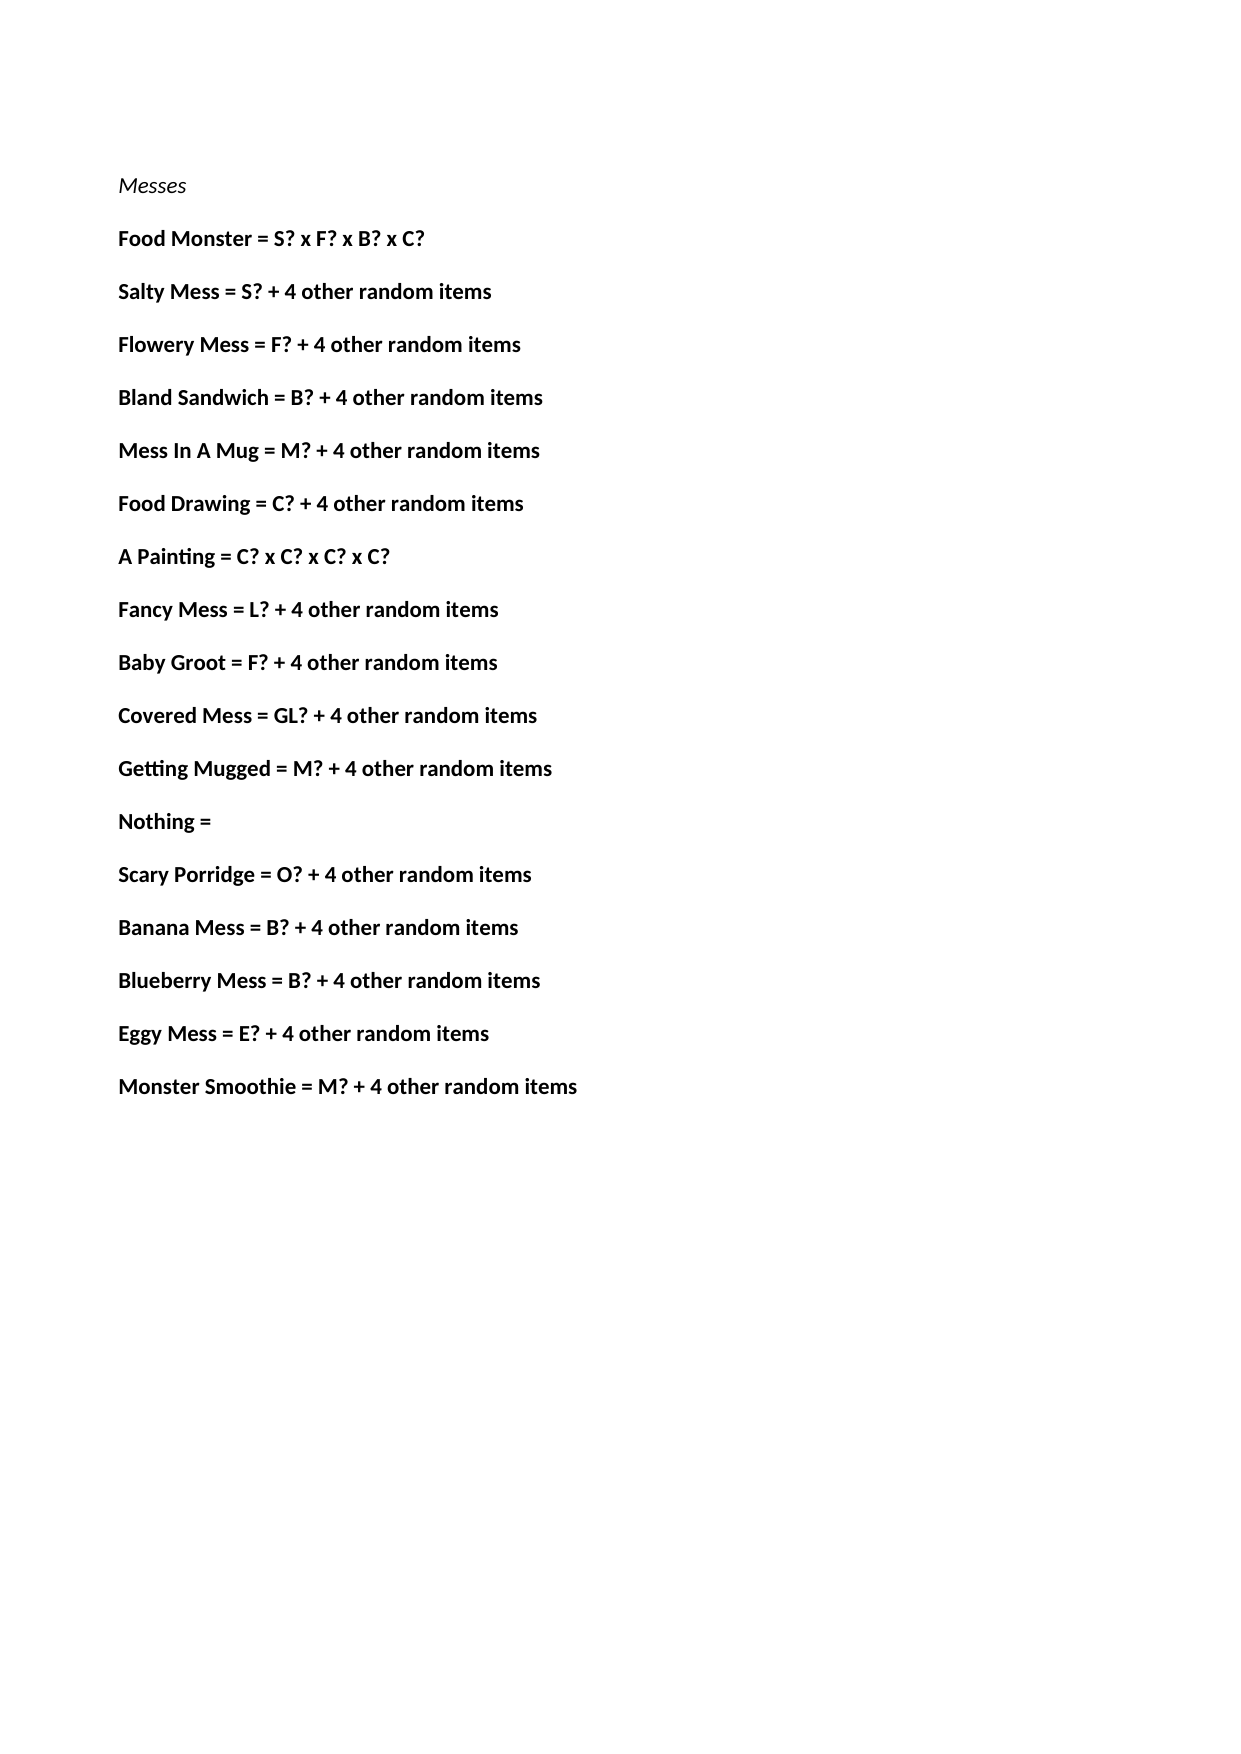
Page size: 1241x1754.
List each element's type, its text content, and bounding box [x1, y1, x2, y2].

text A Painting = C? x C? x C? x C? [118, 542, 1122, 570]
text Fancy Mess = L? + 4 other random items [118, 595, 1122, 623]
text Baby Groot = F? + 4 other random items [118, 648, 1122, 676]
text Scary Porridge = O? + 4 other random items [118, 860, 1122, 888]
text Nothing = [118, 807, 1122, 835]
text Getting Mugged = M? + 4 other random items [118, 754, 1122, 782]
text Covered Mess = GL? + 4 other random items [118, 701, 1122, 729]
text Food Monster = S? x F? x B? x C? [118, 224, 1122, 252]
text Bland Sandwich = B? + 4 other random items [118, 383, 1122, 411]
text Flowery Mess = F? + 4 other random items [118, 330, 1122, 358]
text Monster Smoothie = M? + 4 other random items [118, 1072, 1122, 1101]
text Messes [118, 171, 1122, 199]
text Food Drawing = C? + 4 other random items [118, 489, 1122, 517]
text Blueberry Mess = B? + 4 other random items [118, 966, 1122, 994]
text Eggy Mess = E? + 4 other random items [118, 1019, 1122, 1047]
text Salty Mess = S? + 4 other random items [118, 277, 1122, 305]
text Mess In A Mug = M? + 4 other random items [118, 436, 1122, 464]
text Banana Mess = B? + 4 other random items [118, 913, 1122, 941]
